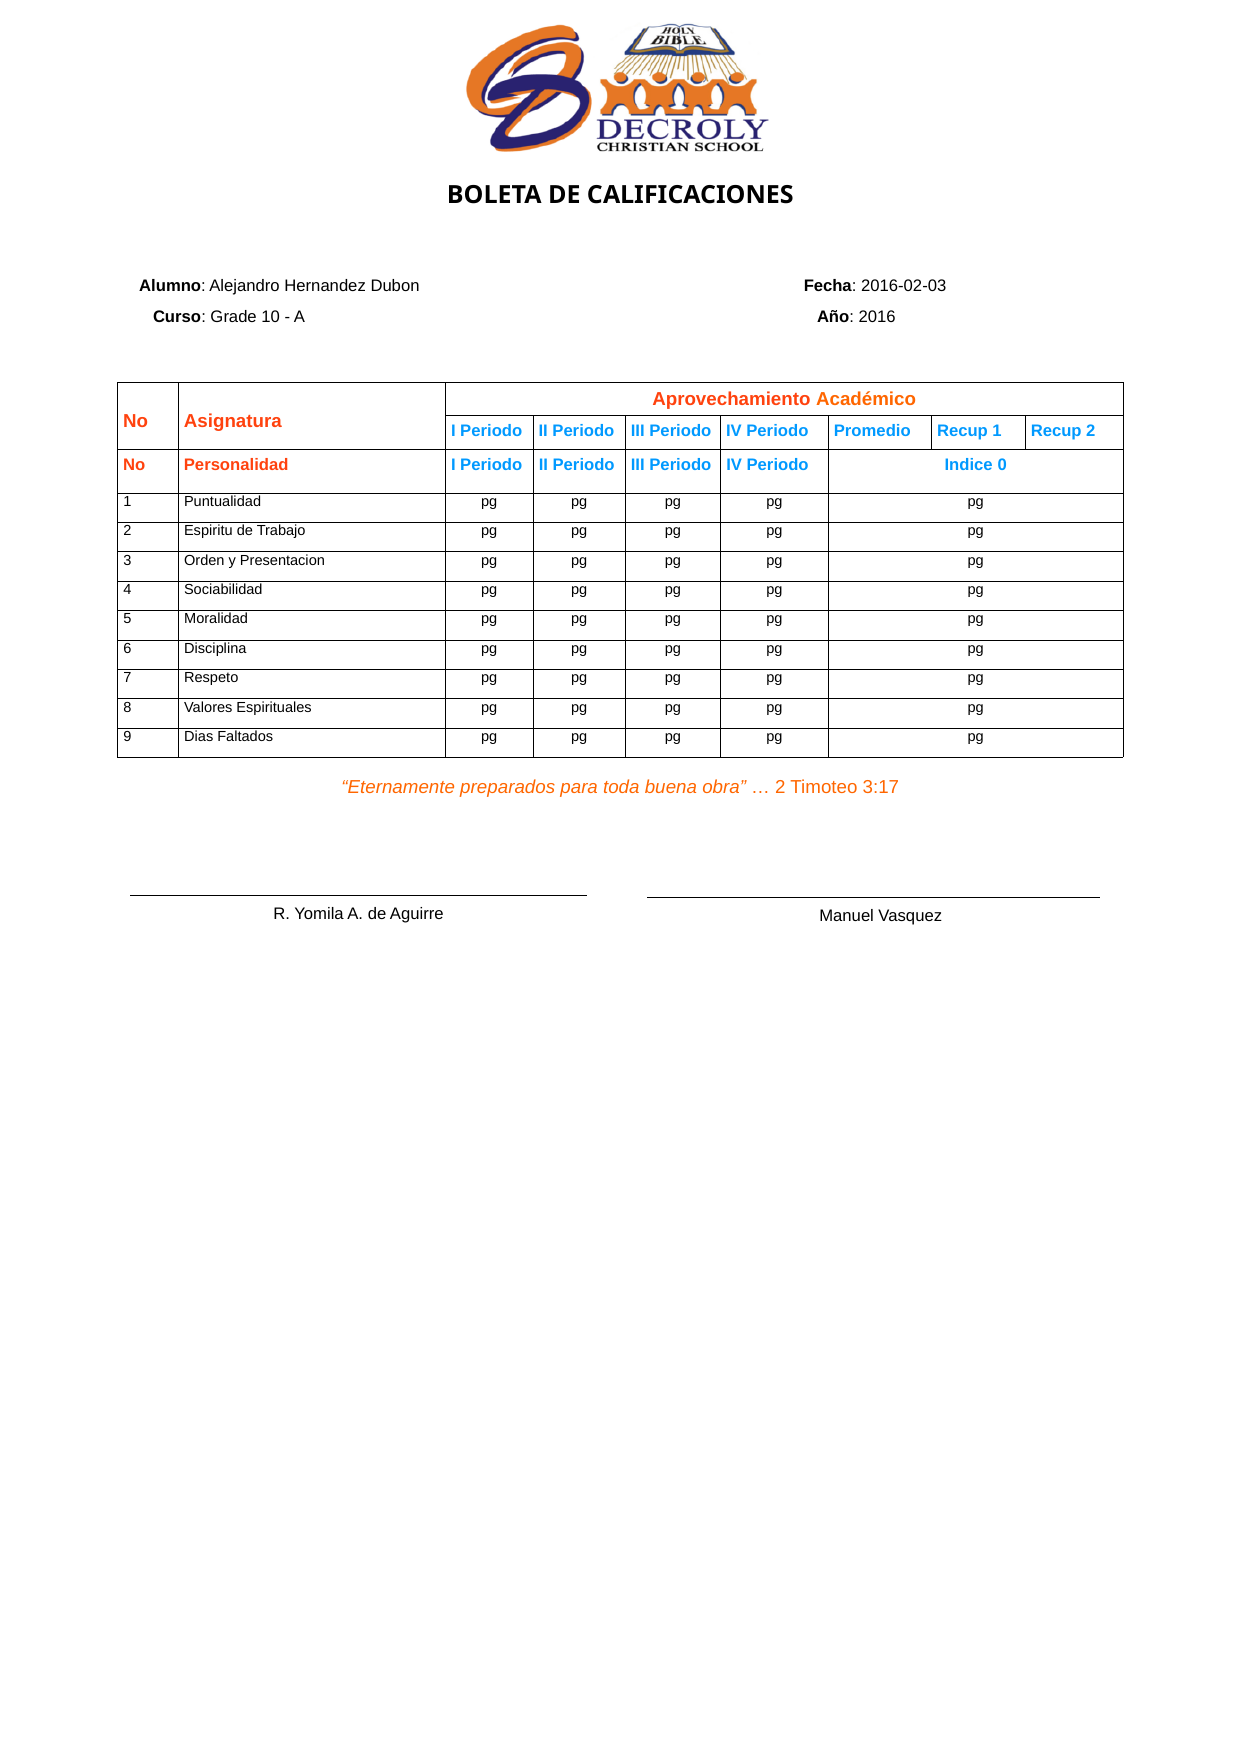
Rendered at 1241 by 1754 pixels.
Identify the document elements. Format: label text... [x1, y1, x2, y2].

table_cell pg [721, 523, 828, 551]
table_cell pg [534, 494, 625, 522]
text R. Yomila A. de Aguirre [139, 904, 578, 923]
table_header III Periodo [626, 450, 720, 493]
table_cell pg [829, 494, 1123, 522]
text Manuel Vasquez [656, 906, 1091, 925]
table_cell Orden y Presentacion [179, 552, 445, 581]
table_cell Puntualidad [179, 494, 445, 522]
table_cell pg [626, 582, 720, 610]
table_cell pg [534, 670, 625, 698]
table_cell pg [446, 729, 533, 757]
table_cell pg [534, 729, 625, 757]
table_cell pg [829, 670, 1123, 698]
table_cell pg [626, 729, 720, 757]
table_cell pg [446, 552, 533, 581]
table_cell pg [721, 670, 828, 698]
table_cell pg [534, 552, 625, 581]
table_cell pg [721, 494, 828, 522]
table_cell pg [829, 699, 1123, 728]
table_cell pg [446, 670, 533, 698]
table_cell pg [446, 611, 533, 639]
table_cell 2 [118, 523, 178, 551]
text Año: 2016 [803, 307, 1100, 326]
table_cell 5 [118, 611, 178, 639]
table_cell pg [721, 582, 828, 610]
table_header IV Periodo [721, 450, 828, 493]
table_cell IV Periodo [721, 416, 828, 449]
table_cell pg [626, 699, 720, 728]
table_cell Respeto [179, 670, 445, 698]
table_cell pg [829, 611, 1123, 639]
table_cell pg [626, 641, 720, 669]
table_header Aprovechamiento Académico [446, 383, 1123, 415]
table_cell 3 [118, 552, 178, 581]
table_header No [118, 450, 178, 493]
text Alumno: Alejandro Hernandez Dubon [139, 275, 554, 294]
table_cell pg [829, 641, 1123, 669]
table_cell pg [446, 523, 533, 551]
table_cell 8 [118, 699, 178, 728]
table_cell pg [626, 523, 720, 551]
table_header I Periodo [446, 450, 533, 493]
text Curso: Grade 10 - A [139, 307, 554, 326]
table_cell pg [626, 552, 720, 581]
table_cell pg [626, 494, 720, 522]
table_cell pg [446, 582, 533, 610]
table_cell Recup 1 [932, 416, 1025, 449]
table_header Personalidad [179, 450, 445, 493]
table_cell pg [626, 670, 720, 698]
table_header Asignatura [179, 383, 445, 449]
table_cell pg [721, 641, 828, 669]
table_cell pg [626, 611, 720, 639]
table_cell pg [534, 641, 625, 669]
table_cell pg [721, 611, 828, 639]
table_cell 1 [118, 494, 178, 522]
table_cell II Periodo [534, 416, 625, 449]
table_cell pg [721, 729, 828, 757]
table_cell Recup 2 [1026, 416, 1123, 449]
table_cell pg [721, 699, 828, 728]
table_cell pg [534, 582, 625, 610]
table_cell pg [446, 494, 533, 522]
table_header Indice 0 [829, 450, 1123, 493]
table_cell 6 [118, 641, 178, 669]
table_cell 7 [118, 670, 178, 698]
table_cell pg [534, 699, 625, 728]
table_header No [118, 383, 178, 449]
table_cell Sociabilidad [179, 582, 445, 610]
table_cell I Periodo [446, 416, 533, 449]
table_cell 4 [118, 582, 178, 610]
text “Eternamente preparados para toda buena obra” … 2 Timoteo 3:17 [118, 776, 1122, 798]
text BOLETA DE CALIFICACIONES [118, 176, 1122, 210]
table_cell pg [534, 523, 625, 551]
table_cell III Periodo [626, 416, 720, 449]
table_cell pg [829, 552, 1123, 581]
picture [453, 15, 788, 169]
table_cell 9 [118, 729, 178, 757]
table_cell Dias Faltados [179, 729, 445, 757]
table_cell pg [829, 729, 1123, 757]
text Fecha: 2016-02-03 [803, 275, 1100, 294]
table_cell pg [534, 611, 625, 639]
table_cell Moralidad [179, 611, 445, 639]
table_cell Valores Espirituales [179, 699, 445, 728]
table_cell Disciplina [179, 641, 445, 669]
table_cell pg [721, 552, 828, 581]
table_cell Espiritu de Trabajo [179, 523, 445, 551]
table_cell Promedio [829, 416, 931, 449]
table_header II Periodo [534, 450, 625, 493]
table_cell pg [446, 641, 533, 669]
table_cell pg [829, 523, 1123, 551]
table_cell pg [829, 582, 1123, 610]
table_cell pg [446, 699, 533, 728]
